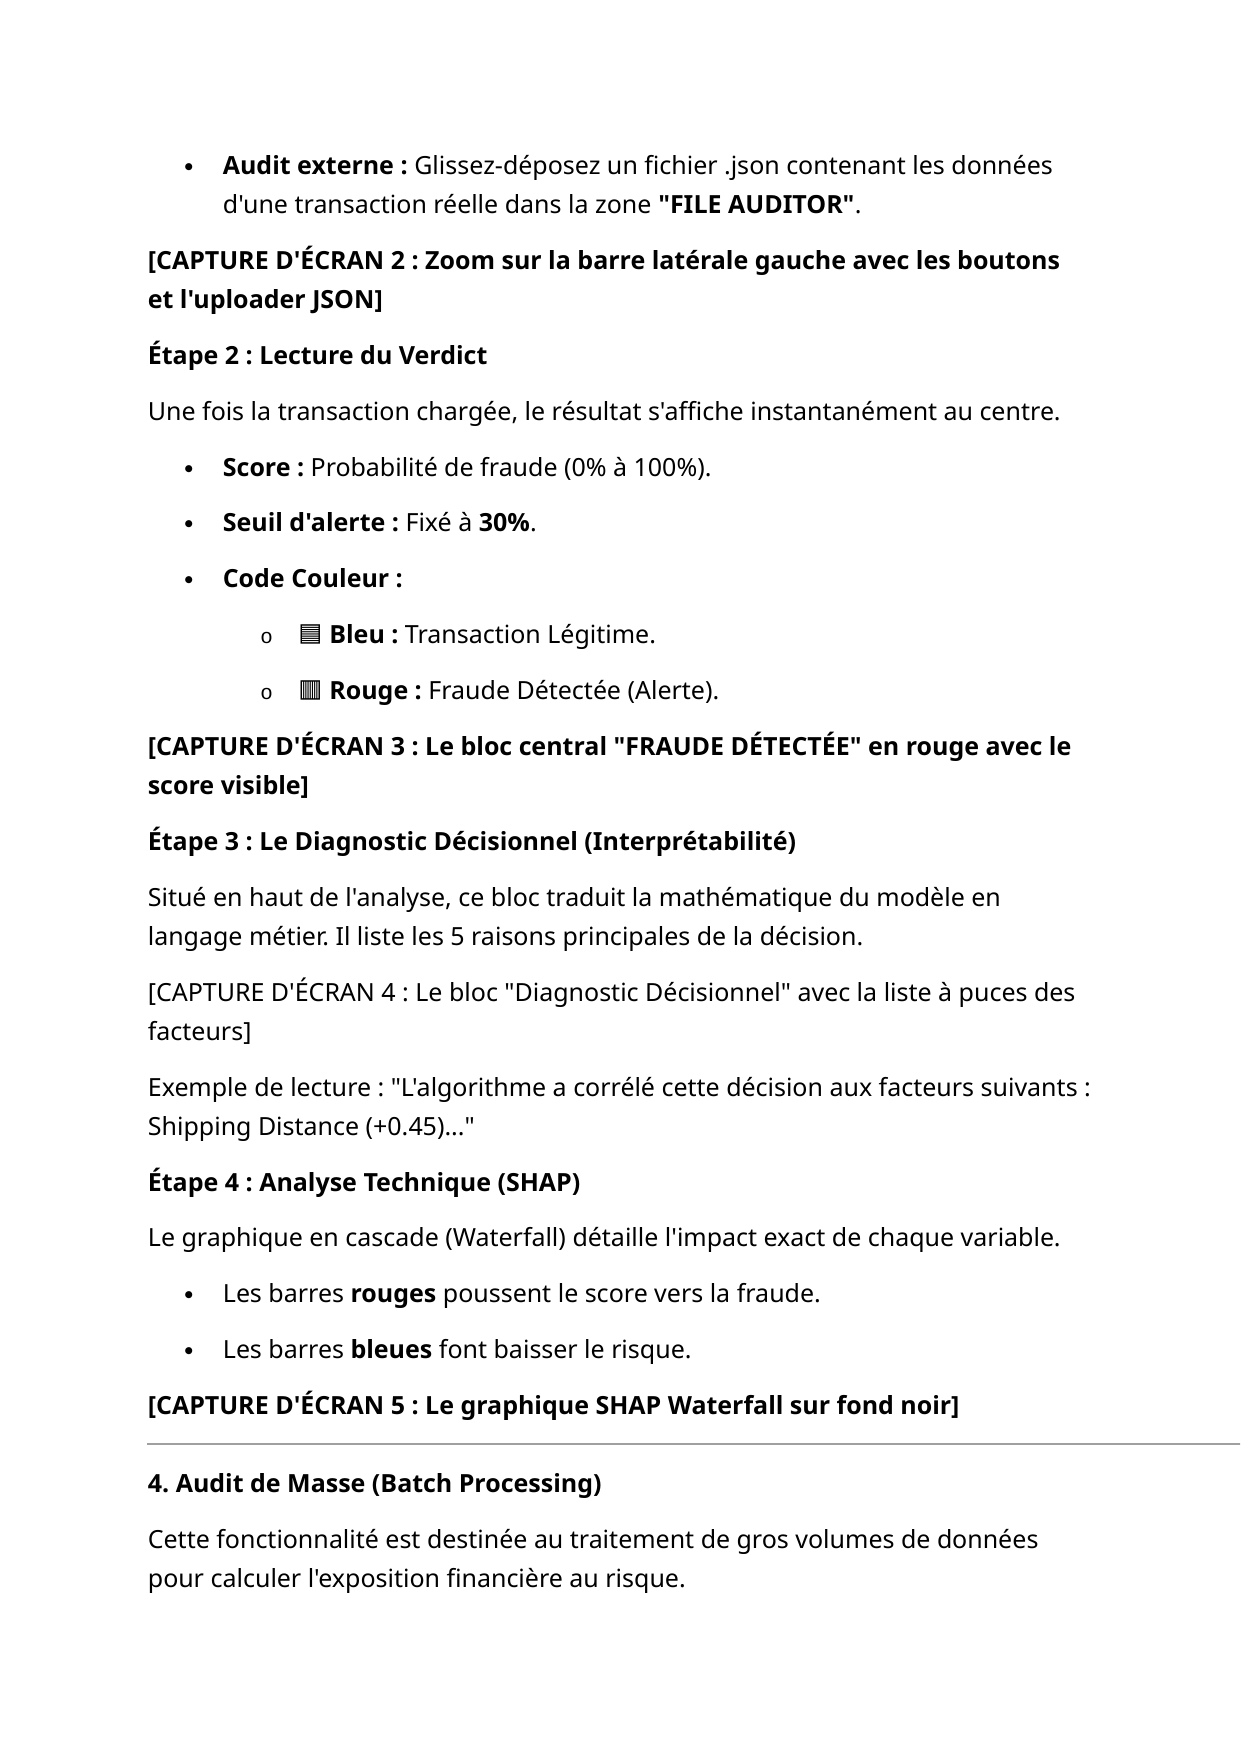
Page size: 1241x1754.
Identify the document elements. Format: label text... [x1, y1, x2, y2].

list 🟦 Bleu : Transaction Légitime. [260, 617, 1093, 651]
text Exemple de lecture : "L'algorithme a corrélé cette décision aux facteurs suivants : Shipping Distance (+0.45)..." [148, 1069, 1093, 1142]
text [CAPTURE D'ÉCRAN 2 : Zoom sur la barre latérale gauche avec les boutons et l'uploader JSON] [148, 243, 1093, 316]
text [CAPTURE D'ÉCRAN 5 : Le graphique SHAP Waterfall sur fond noir] [148, 1388, 1093, 1422]
text Étape 2 : Lecture du Verdict [148, 338, 1093, 372]
list Les barres rouges poussent le score vers la fraude. [185, 1276, 1093, 1310]
text [CAPTURE D'ÉCRAN 4 : Le bloc "Diagnostic Décisionnel" avec la liste à puces des facteurs] [148, 974, 1093, 1047]
text Le graphique en cascade (Waterfall) détaille l'impact exact de chaque variable. [148, 1220, 1093, 1254]
list Code Couleur : [185, 561, 1093, 595]
text 4. Audit de Masse (Batch Processing) [148, 1466, 1093, 1499]
text Étape 4 : Analyse Technique (SHAP) [148, 1164, 1093, 1198]
list Audit externe : Glissez-déposez un fichier .json contenant les données d'une transaction réelle dans la zone "FILE AUDITOR". [185, 148, 1093, 221]
list 🟥 Rouge : Fraude Détectée (Alerte). [260, 673, 1093, 707]
list Seuil d'alerte : Fixé à 30%. [185, 505, 1093, 539]
list Les barres bleues font baisser le risque. [185, 1332, 1093, 1366]
text Étape 3 : Le Diagnostic Décisionnel (Interprétabilité) [148, 823, 1093, 857]
text Une fois la transaction chargée, le résultat s'affiche instantanément au centre. [148, 393, 1093, 427]
text Cette fonctionnalité est destinée au traitement de gros volumes de données pour calculer l'exposition financière au risque. [148, 1521, 1093, 1594]
list Score : Probabilité de fraude (0% à 100%). [185, 449, 1093, 483]
text Situé en haut de l'analyse, ce bloc traduit la mathématique du modèle en langage métier. Il liste les 5 raisons principales de la décision. [148, 879, 1093, 952]
text [CAPTURE D'ÉCRAN 3 : Le bloc central "FRAUDE DÉTECTÉE" en rouge avec le score visible] [148, 728, 1093, 802]
